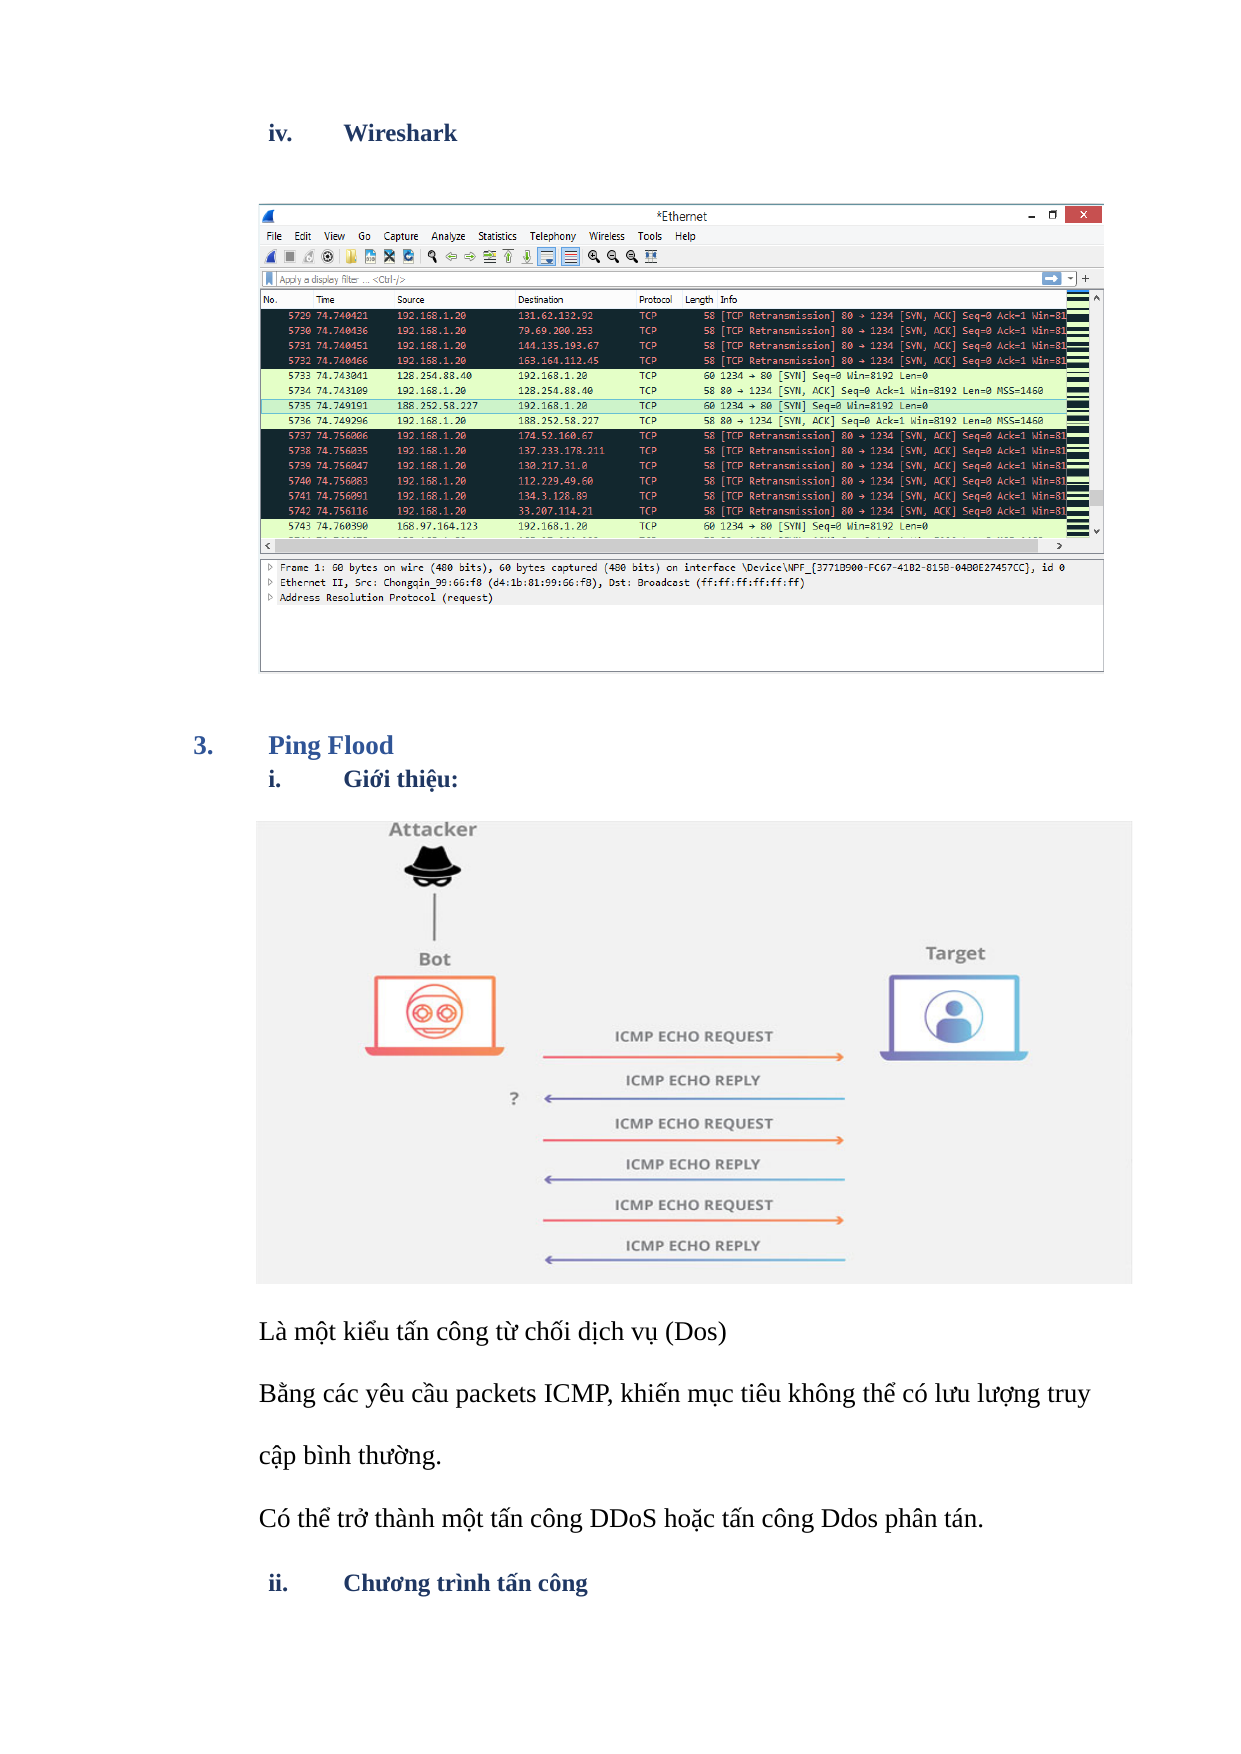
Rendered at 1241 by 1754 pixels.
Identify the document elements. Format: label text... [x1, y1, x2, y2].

subtitle Giới thiệu: [268, 764, 1122, 793]
picture [258, 203, 1104, 674]
subtitle Ping Flood [193, 729, 1122, 760]
text Là một kiểu tấn công từ chối dịch vụ (Dos) [259, 1284, 1122, 1346]
subtitle Chương trình tấn công [268, 1568, 1122, 1597]
subtitle Wireshark [268, 118, 1122, 147]
text Bằng các yêu cầu packets ICMP, khiến mục tiêu không thể có lưu lượng truy cập bình thường. [259, 1377, 1122, 1471]
picture [256, 821, 1133, 1284]
text Có thể trở thành một tấn công DDoS hoặc tấn công Ddos phân tán. [259, 1502, 1122, 1533]
